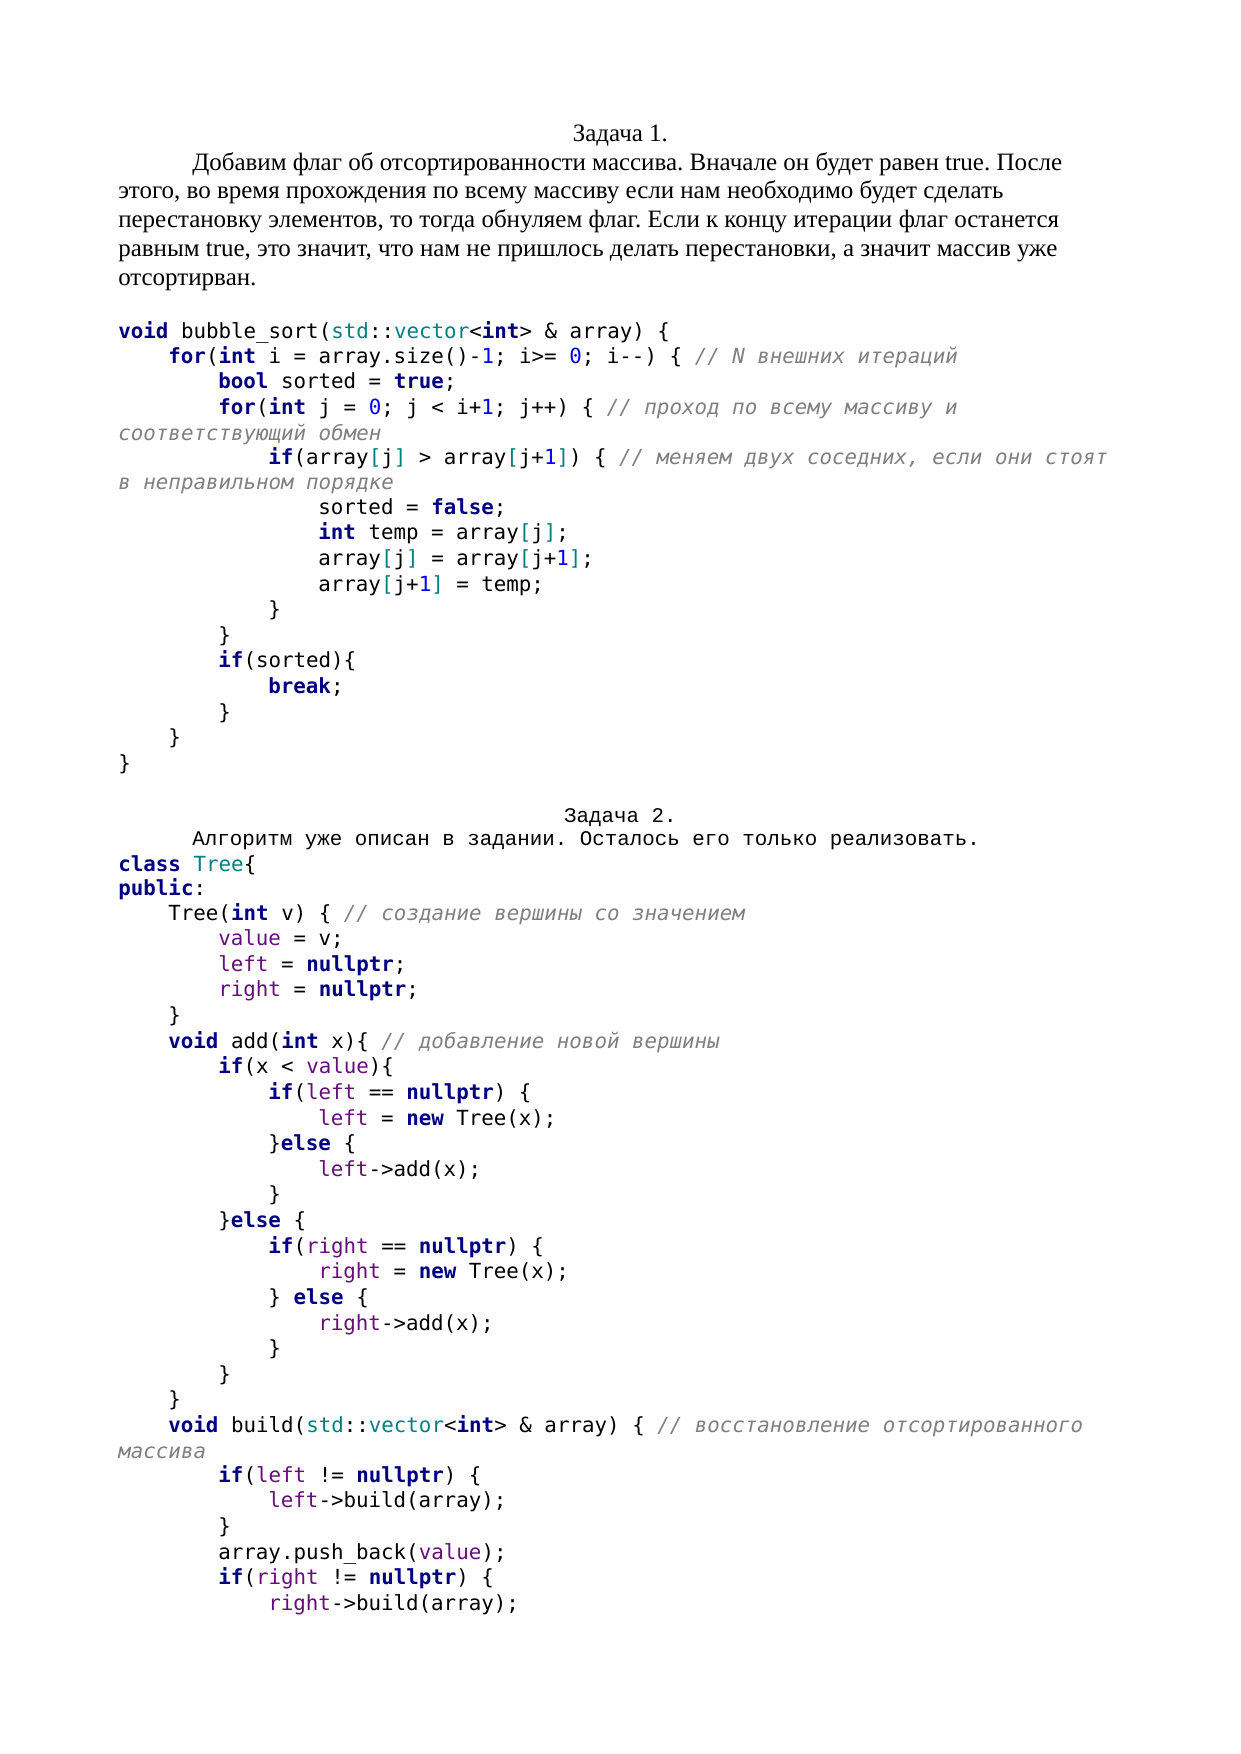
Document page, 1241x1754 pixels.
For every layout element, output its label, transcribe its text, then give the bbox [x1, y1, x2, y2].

text if(left == nullptr) { [118, 1080, 1122, 1106]
text void build(std::vector<int> & array) { // восстановление отсортированного массива [118, 1413, 1122, 1463]
text if(left != nullptr) { [118, 1463, 1122, 1488]
text for(int i = array.size()-1; i>= 0; i--) { // N внешних итераций [118, 344, 1122, 369]
text left->build(array); [118, 1488, 1122, 1514]
text } [118, 700, 1122, 725]
text Добавим флаг об отсортированности массива. Вначале он будет равен true. После этого, во время прохождения по всему массиву если нам необходимо будет сделать перестановку элементов, то тогда обнуляем флаг. Если к концу итерации флаг останется равным true, это значит, что нам не пришлось делать перестановки, а значит массив уже отсортирван. [118, 147, 1122, 291]
text right = new Tree(x); [118, 1259, 1122, 1285]
text } [118, 1387, 1122, 1413]
text array.push_back(value); [118, 1540, 1122, 1565]
text left = nullptr; [118, 952, 1122, 977]
text if(array[j] > array[j+1]) { // меняем двух соседних, если они стоят в неправильном порядке [118, 445, 1122, 495]
text for(int j = 0; j < i+1; j++) { // проход по всему массиву и соответствующий обмен [118, 395, 1122, 445]
text array[j] = array[j+1]; [118, 546, 1122, 572]
text if(right == nullptr) { [118, 1234, 1122, 1259]
text } [118, 623, 1122, 648]
text void add(int x){ // добавление новой вершины [118, 1029, 1122, 1054]
text if(x < value){ [118, 1054, 1122, 1080]
text Задача 2. [118, 805, 1122, 828]
text Tree(int v) { // создание вершины со значением [118, 901, 1122, 926]
text class Tree{ [118, 852, 1122, 876]
text right->add(x); [118, 1311, 1122, 1336]
text if(right != nullptr) { [118, 1565, 1122, 1591]
text if(sorted){ [118, 648, 1122, 674]
text } [118, 597, 1122, 623]
text Алгоритм уже описан в задании. Осталось его только реализовать. [118, 828, 1122, 852]
text } else { [118, 1285, 1122, 1311]
text right = nullptr; [118, 977, 1122, 1003]
text } [118, 1362, 1122, 1387]
text array[j+1] = temp; [118, 572, 1122, 597]
text Задача 1. [118, 118, 1122, 147]
text } [118, 751, 1122, 775]
text value = v; [118, 926, 1122, 952]
text left = new Tree(x); [118, 1106, 1122, 1131]
text right->build(array); [118, 1591, 1122, 1617]
text sorted = false; [118, 495, 1122, 520]
text } [118, 1336, 1122, 1362]
text void bubble_sort(std::vector<int> & array) { [118, 319, 1122, 344]
text int temp = array[j]; [118, 520, 1122, 546]
text } [118, 725, 1122, 751]
text }else { [118, 1208, 1122, 1234]
text break; [118, 674, 1122, 700]
text } [118, 1003, 1122, 1029]
text } [118, 1514, 1122, 1540]
text public: [118, 876, 1122, 901]
text } [118, 1182, 1122, 1208]
text bool sorted = true; [118, 369, 1122, 395]
text left->add(x); [118, 1157, 1122, 1182]
text }else { [118, 1131, 1122, 1157]
